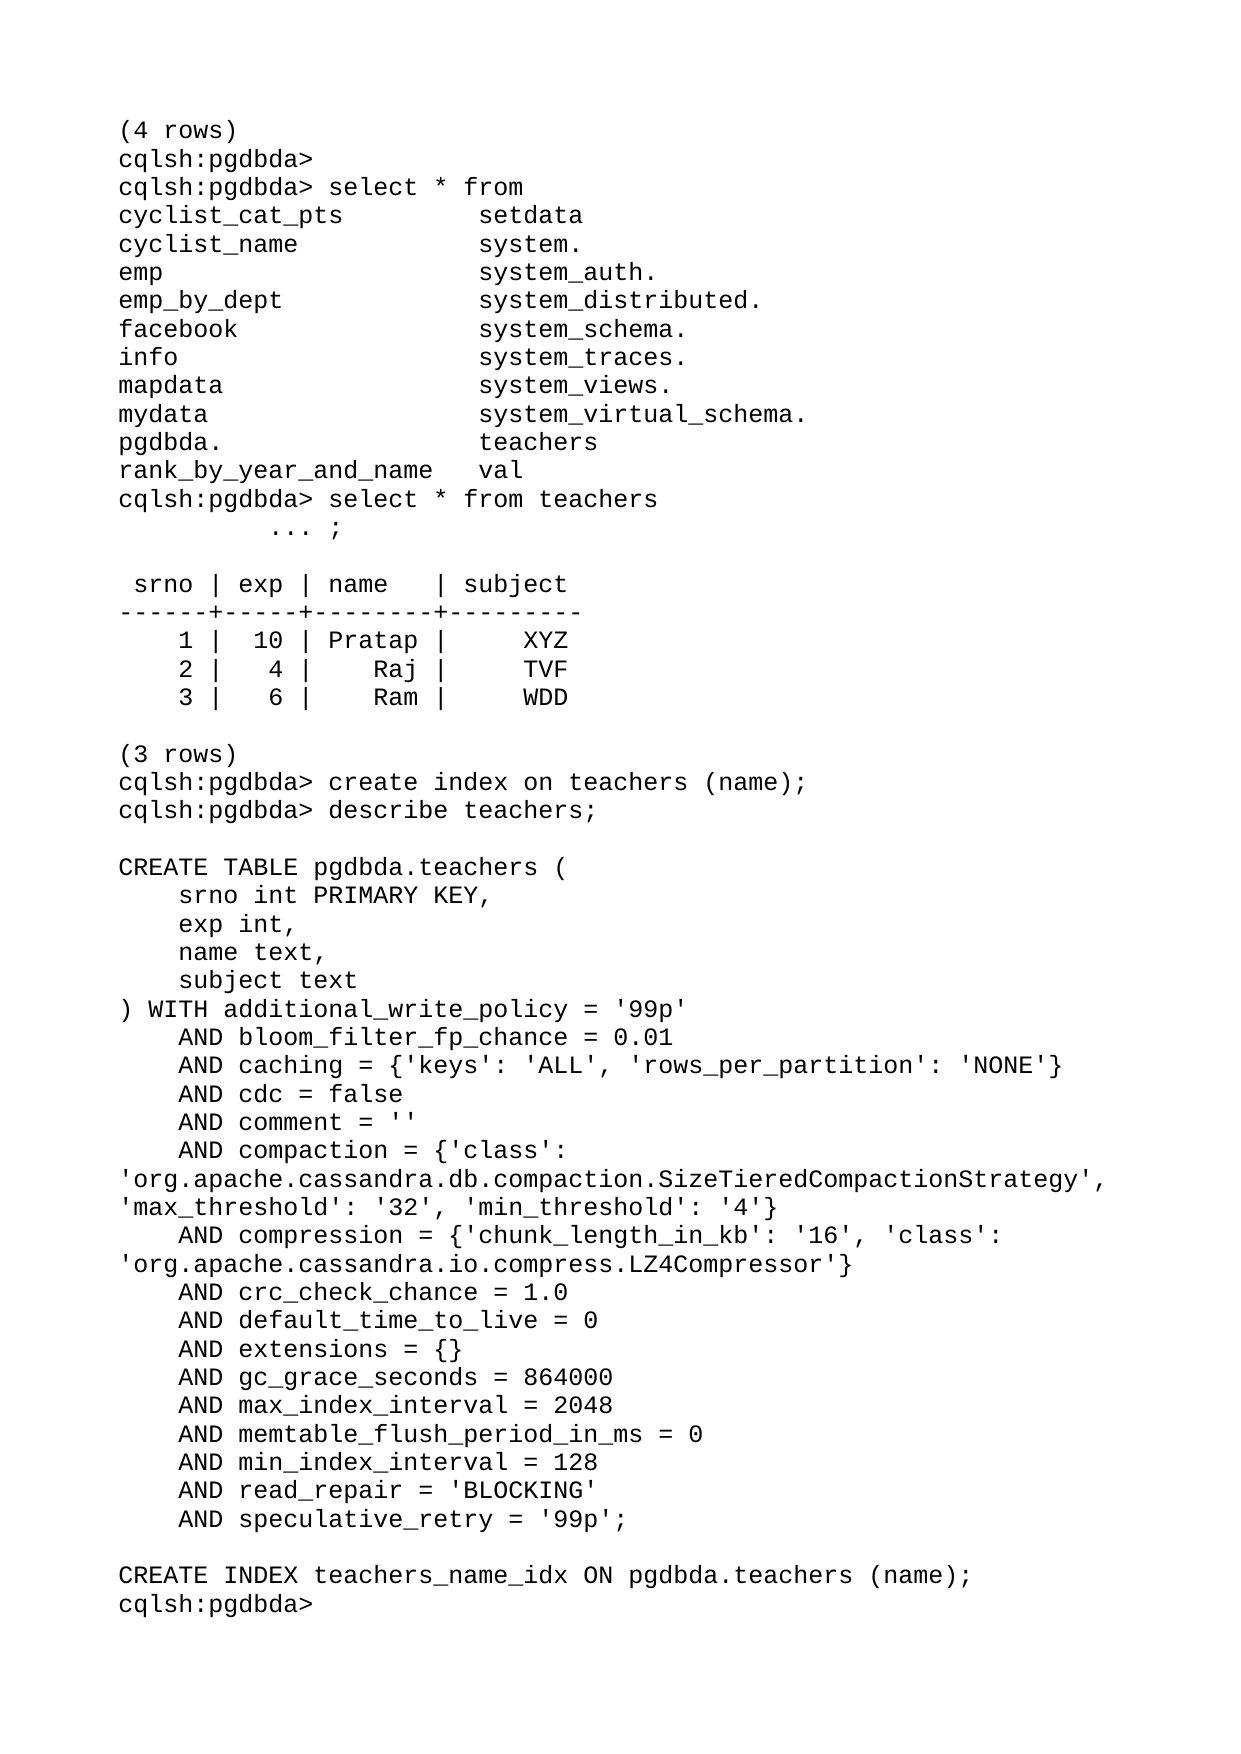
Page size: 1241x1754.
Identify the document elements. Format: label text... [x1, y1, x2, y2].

text AND min_index_interval = 128 [118, 1450, 1122, 1478]
text exp int, [118, 911, 1122, 940]
text CREATE TABLE pgdbda.teachers ( [118, 855, 1122, 883]
text AND crc_check_chance = 1.0 [118, 1280, 1122, 1308]
text AND compression = {'chunk_length_in_kb': '16', 'class': 'org.apache.cassandra.io.compress.LZ4Compressor'} [118, 1223, 1122, 1280]
text facebook system_schema. [118, 316, 1122, 345]
text subject text [118, 968, 1122, 996]
text (4 rows) [118, 118, 1122, 146]
text cqlsh:pgdbda> select * from [118, 175, 1122, 203]
text CREATE INDEX teachers_name_idx ON pgdbda.teachers (name); [118, 1563, 1122, 1591]
text AND extensions = {} [118, 1336, 1122, 1365]
text srno | exp | name | subject [118, 571, 1122, 600]
text cyclist_cat_pts setdata [118, 203, 1122, 231]
text AND memtable_flush_period_in_ms = 0 [118, 1421, 1122, 1450]
text rank_by_year_and_name val [118, 458, 1122, 486]
text AND compaction = {'class': 'org.apache.cassandra.db.compaction.SizeTieredCompactionStrategy', 'max_threshold': '32', 'min_threshold': '4'} [118, 1138, 1122, 1223]
text cqlsh:pgdbda> create index on teachers (name); [118, 770, 1122, 798]
text cqlsh:pgdbda> describe teachers; [118, 798, 1122, 826]
text pgdbda. teachers [118, 430, 1122, 458]
text name text, [118, 940, 1122, 968]
text cqlsh:pgdbda> [118, 146, 1122, 175]
text ------+-----+--------+--------- [118, 600, 1122, 628]
text AND bloom_filter_fp_chance = 0.01 [118, 1025, 1122, 1053]
text AND cdc = false [118, 1081, 1122, 1110]
text srno int PRIMARY KEY, [118, 883, 1122, 911]
text (3 rows) [118, 741, 1122, 770]
text emp_by_dept system_distributed. [118, 288, 1122, 316]
text AND gc_grace_seconds = 864000 [118, 1365, 1122, 1393]
text AND caching = {'keys': 'ALL', 'rows_per_partition': 'NONE'} [118, 1053, 1122, 1081]
text 2 | 4 | Raj | TVF [118, 656, 1122, 685]
text mydata system_virtual_schema. [118, 401, 1122, 430]
text ... ; [118, 515, 1122, 543]
text AND read_repair = 'BLOCKING' [118, 1478, 1122, 1506]
text emp system_auth. [118, 260, 1122, 288]
text cqlsh:pgdbda> [118, 1591, 1122, 1620]
text info system_traces. [118, 345, 1122, 373]
text 3 | 6 | Ram | WDD [118, 685, 1122, 713]
text AND default_time_to_live = 0 [118, 1308, 1122, 1336]
text AND max_index_interval = 2048 [118, 1393, 1122, 1421]
text AND speculative_retry = '99p'; [118, 1506, 1122, 1535]
text ) WITH additional_write_policy = '99p' [118, 996, 1122, 1025]
text mapdata system_views. [118, 373, 1122, 401]
text 1 | 10 | Pratap | XYZ [118, 628, 1122, 656]
text AND comment = '' [118, 1110, 1122, 1138]
text cyclist_name system. [118, 231, 1122, 260]
text cqlsh:pgdbda> select * from teachers [118, 486, 1122, 515]
